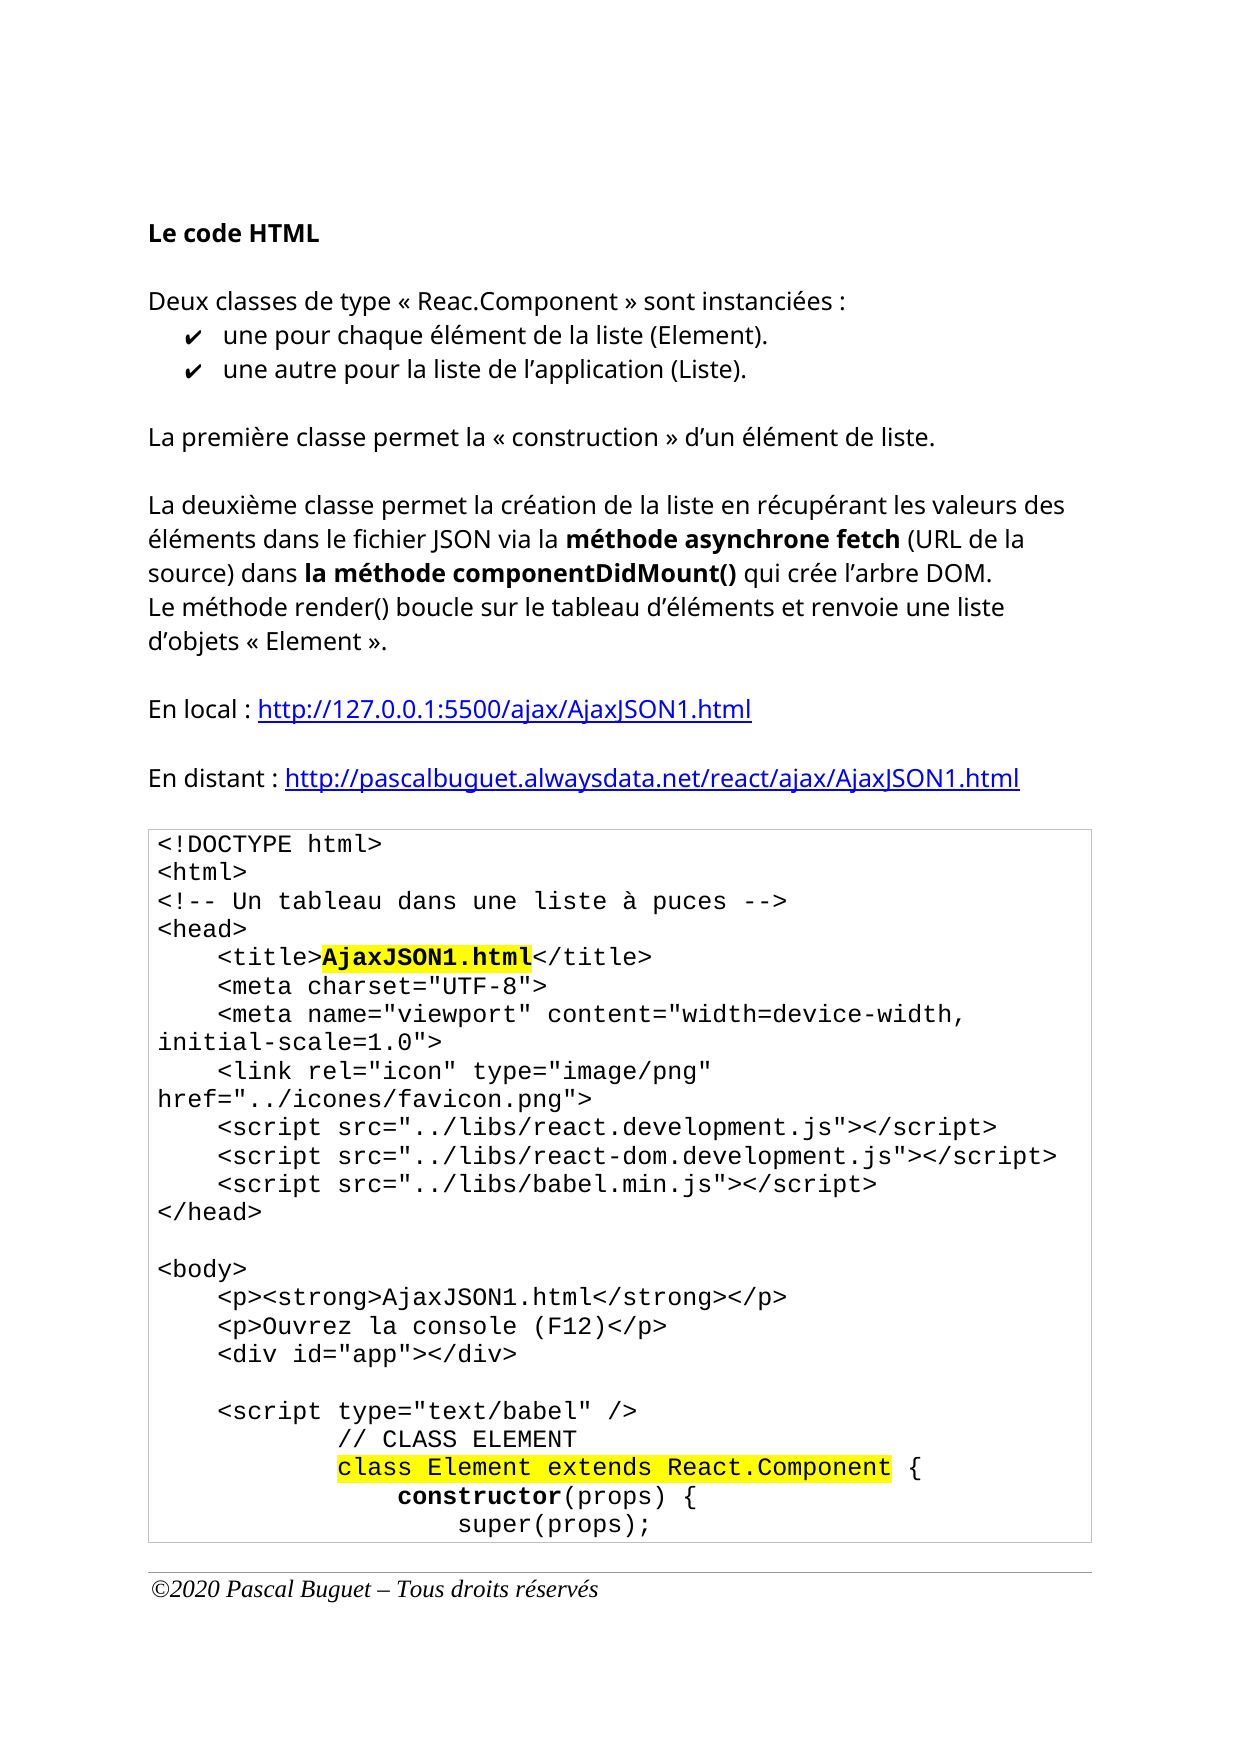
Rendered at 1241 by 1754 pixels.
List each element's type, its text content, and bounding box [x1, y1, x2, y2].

text Le méthode render() boucle sur le tableau d’éléments et renvoie une liste d’objets « Element ». [148, 590, 1092, 658]
text En distant : http://pascalbuguet.alwaysdata.net/react/ajax/AjaxJSON1.html [148, 760, 1092, 794]
text <body> [149, 1253, 1091, 1282]
list une pour chaque élément de la liste (Element). [185, 317, 1092, 352]
list une autre pour la liste de l’application (Liste). [185, 352, 1092, 386]
text Deux classes de type « Reac.Component » sont instanciées : [148, 283, 1092, 317]
text class Element extends React.Component { [149, 1452, 1091, 1480]
text <script type="text/babel" /> [149, 1395, 1091, 1423]
text <div id="app"></div> [149, 1338, 1091, 1370]
text <!-- Un tableau dans une liste à puces --> [149, 885, 1091, 913]
text <meta name="viewport" content="width=device-width, initial-scale=1.0"> [149, 998, 1091, 1055]
text <script src="../libs/react-dom.development.js"></script> [149, 1140, 1091, 1168]
text constructor(props) { [149, 1480, 1091, 1508]
text <p><strong>AjaxJSON1.html</strong></p> [149, 1282, 1091, 1310]
text La deuxième classe permet la création de la liste en récupérant les valeurs des éléments dans le fichier JSON via la méthode asynchrone fetch (URL de la source) dans la méthode componentDidMount() qui crée l’arbre DOM. [148, 488, 1092, 590]
text <script src="../libs/babel.min.js"></script> [149, 1168, 1091, 1197]
text <title>AjaxJSON1.html</title> [149, 942, 1091, 970]
text La première classe permet la « construction » d’un élément de liste. [148, 420, 1092, 454]
text <html> [149, 857, 1091, 885]
text Le code HTML [148, 215, 1092, 249]
text <p>Ouvrez la console (F12)</p> [149, 1310, 1091, 1338]
text <script src="../libs/react.development.js"></script> [149, 1112, 1091, 1140]
text En local : http://127.0.0.1:5500/ajax/AjaxJSON1.html [148, 692, 1092, 726]
text // CLASS ELEMENT [149, 1423, 1091, 1452]
text <meta charset="UTF-8"> [149, 970, 1091, 998]
text <link rel="icon" type="image/png" href="../icones/favicon.png"> [149, 1055, 1091, 1112]
text <head> [149, 913, 1091, 942]
text <!DOCTYPE html> [149, 830, 1091, 857]
text super(props); [149, 1508, 1091, 1542]
text </head> [149, 1197, 1091, 1228]
